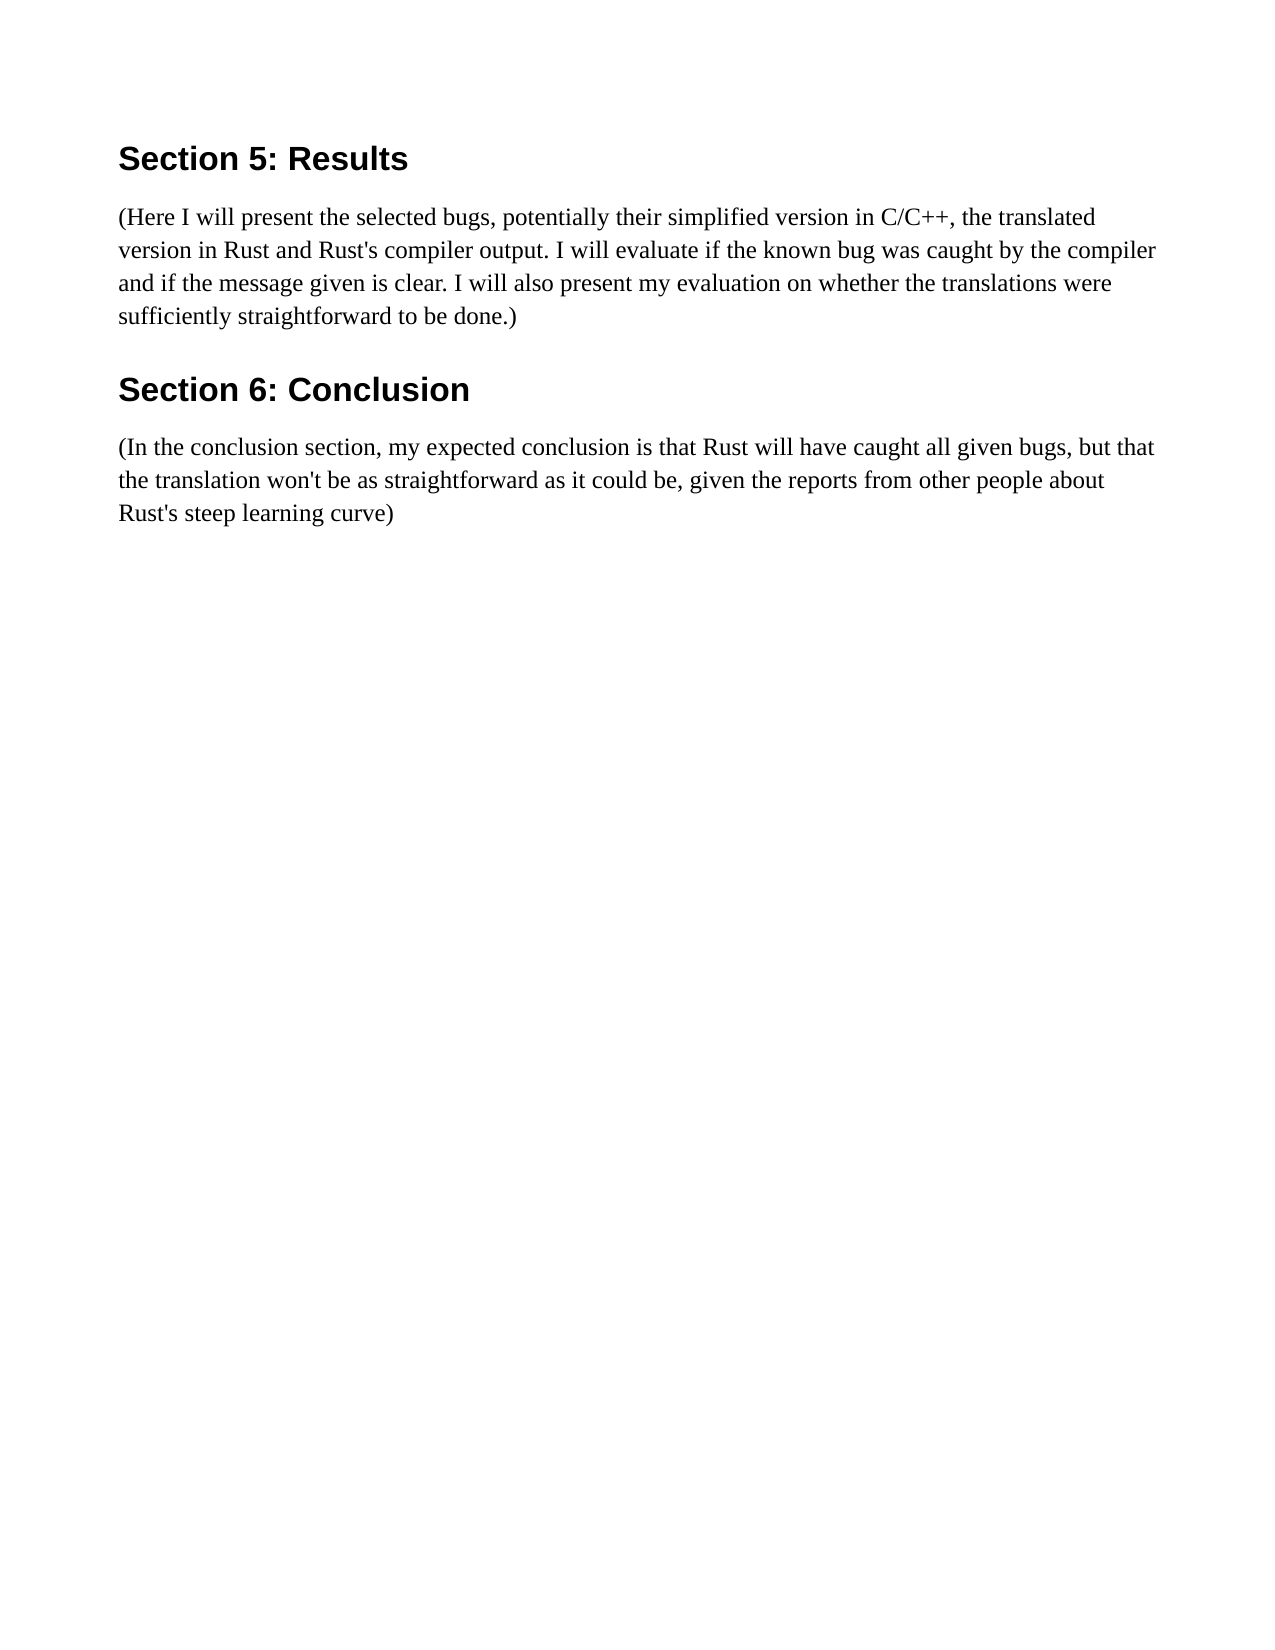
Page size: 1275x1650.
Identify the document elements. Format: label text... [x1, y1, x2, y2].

text (Here I will present the selected bugs, potentially their simplified version in C/C++, the translated version in Rust and Rust's compiler output. I will evaluate if the known bug was caught by the compiler and if the message given is clear. I will also present my evaluation on whether the translations were sufficiently straightforward to be done.) [118, 202, 1157, 329]
subtitle Section 6: Conclusion [118, 369, 1157, 408]
text (In the conclusion section, my expected conclusion is that Rust will have caught all given bugs, but that the translation won't be as straightforward as it could be, given the reports from other people about Rust's steep learning curve) [118, 432, 1157, 527]
subtitle Section 5: Results [118, 139, 1157, 178]
